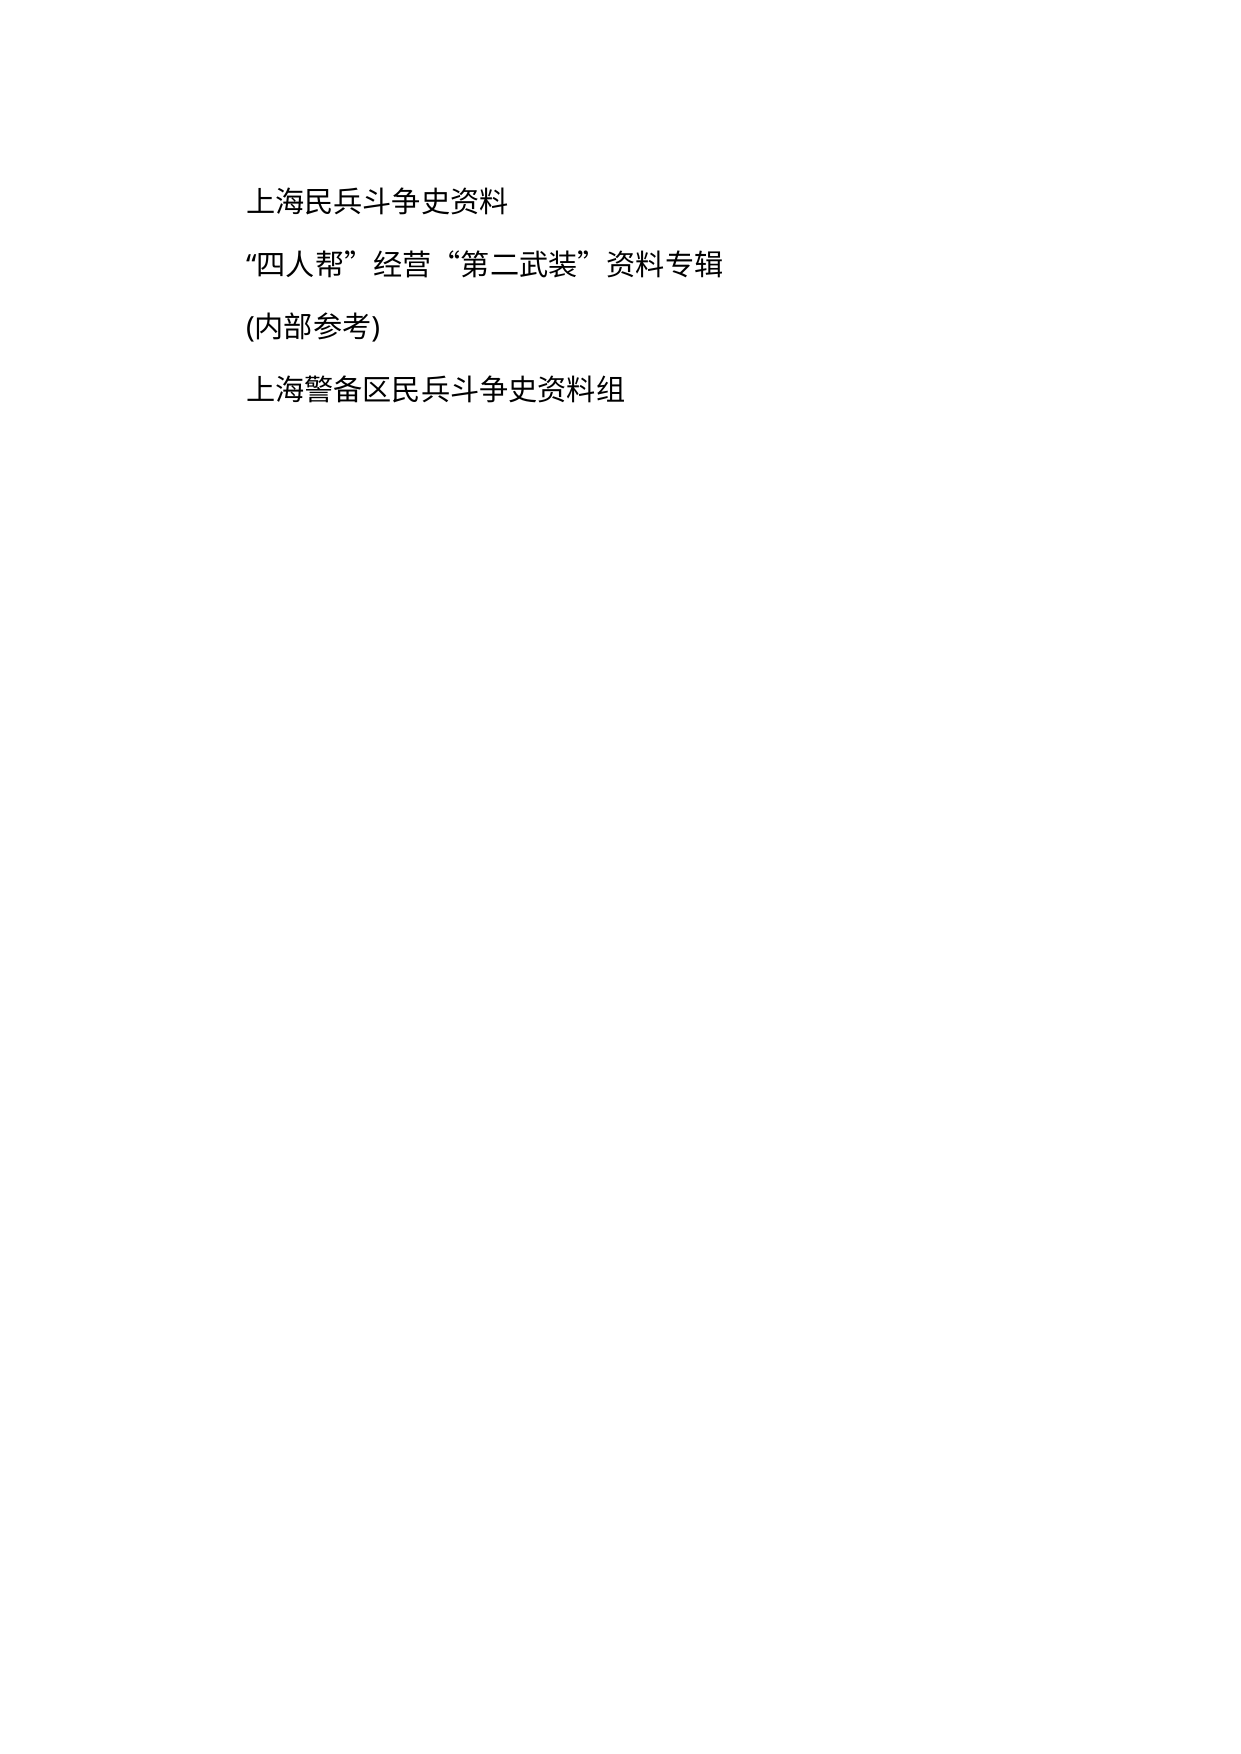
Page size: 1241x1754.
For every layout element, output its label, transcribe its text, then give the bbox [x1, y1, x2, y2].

text 上海警备区民兵斗争史资料组 [187, 346, 1053, 408]
text 上海民兵斗争史资料 [187, 158, 1053, 221]
text (内部参考) [187, 283, 1053, 346]
text “四人帮”经营“第二武装”资料专辑 [187, 221, 1053, 283]
